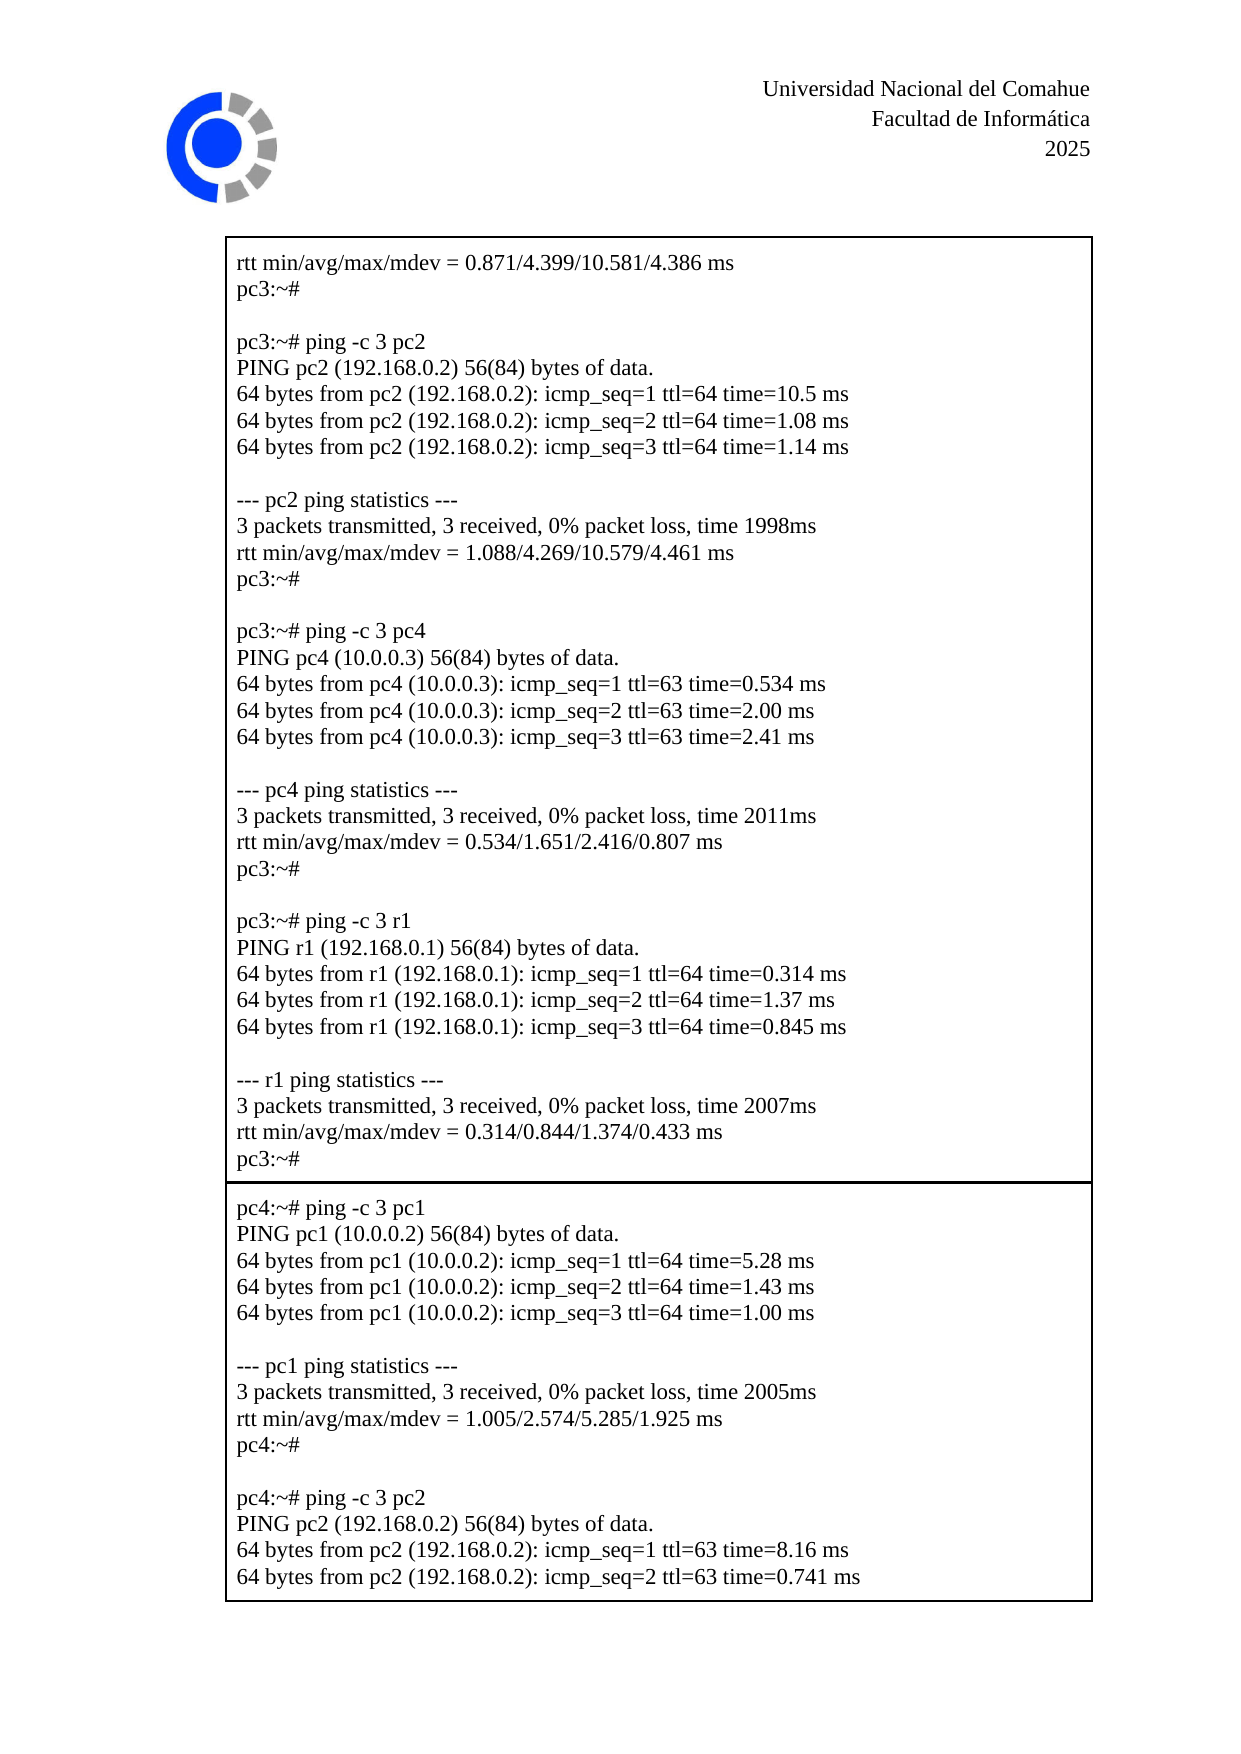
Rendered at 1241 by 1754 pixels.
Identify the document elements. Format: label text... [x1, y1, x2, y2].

table_cell rtt min/avg/max/mdev = 0.871/4.399/10.581/4.386 ms pc3:~# pc3:~# ping -c 3 pc2 PING pc2 (192.168.0.2) 56(84) bytes of data. 64 bytes from pc2 (192.168.0.2): icmp_seq=1 ttl=64 time=10.5 ms 64 bytes from pc2 (192.168.0.2): icmp_seq=2 ttl=64 time=1.08 ms 64 bytes from pc2 (192.168.0.2): icmp_seq=3 ttl=64 time=1.14 ms --- pc2 ping statistics --- 3 packets transmitted, 3 received, 0% packet loss, time 1998ms rtt min/avg/max/mdev = 1.088/4.269/10.579/4.461 ms pc3:~# pc3:~# ping -c 3 pc4 PING pc4 (10.0.0.3) 56(84) bytes of data. 64 bytes from pc4 (10.0.0.3): icmp_seq=1 ttl=63 time=0.534 ms 64 bytes from pc4 (10.0.0.3): icmp_seq=2 ttl=63 time=2.00 ms 64 bytes from pc4 (10.0.0.3): icmp_seq=3 ttl=63 time=2.41 ms --- pc4 ping statistics --- 3 packets transmitted, 3 received, 0% packet loss, time 2011ms rtt min/avg/max/mdev = 0.534/1.651/2.416/0.807 ms pc3:~# pc3:~# ping -c 3 r1 PING r1 (192.168.0.1) 56(84) bytes of data. 64 bytes from r1 (192.168.0.1): icmp_seq=1 ttl=64 time=0.314 ms 64 bytes from r1 (192.168.0.1): icmp_seq=2 ttl=64 time=1.37 ms 64 bytes from r1 (192.168.0.1): icmp_seq=3 ttl=64 time=0.845 ms --- r1 ping statistics --- 3 packets transmitted, 3 received, 0% packet loss, time 2007ms rtt min/avg/max/mdev = 0.314/0.844/1.374/0.433 ms pc3:~# [227, 238, 1091, 1181]
table_cell pc4:~# ping -c 3 pc1 PING pc1 (10.0.0.2) 56(84) bytes of data. 64 bytes from pc1 (10.0.0.2): icmp_seq=1 ttl=64 time=5.28 ms 64 bytes from pc1 (10.0.0.2): icmp_seq=2 ttl=64 time=1.43 ms 64 bytes from pc1 (10.0.0.2): icmp_seq=3 ttl=64 time=1.00 ms --- pc1 ping statistics --- 3 packets transmitted, 3 received, 0% packet loss, time 2005ms rtt min/avg/max/mdev = 1.005/2.574/5.285/1.925 ms pc4:~# pc4:~# ping -c 3 pc2 PING pc2 (192.168.0.2) 56(84) bytes of data. 64 bytes from pc2 (192.168.0.2): icmp_seq=1 ttl=63 time=8.16 ms 64 bytes from pc2 (192.168.0.2): icmp_seq=2 ttl=63 time=0.741 ms [227, 1184, 1091, 1600]
picture [153, 78, 293, 211]
